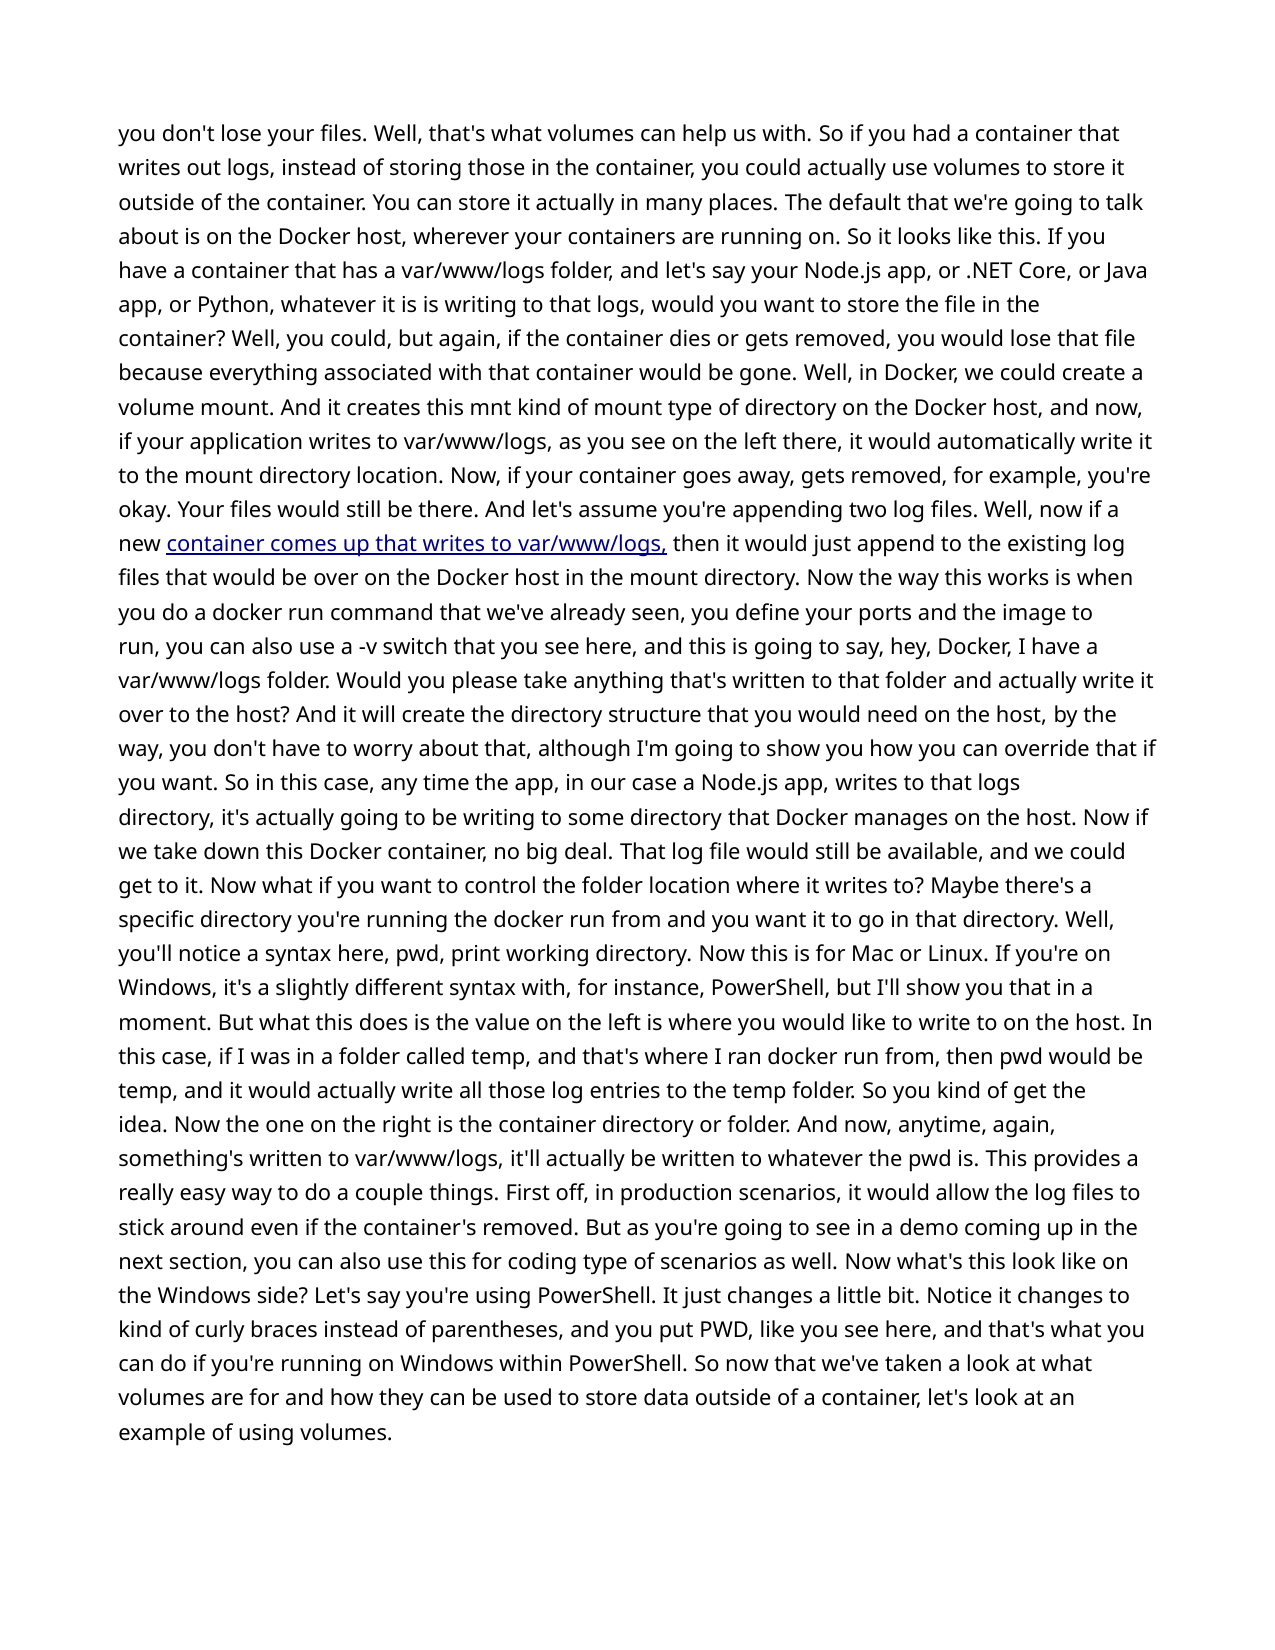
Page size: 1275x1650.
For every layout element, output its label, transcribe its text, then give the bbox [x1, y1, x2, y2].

text you don't lose your files. Well, that's what volumes can help us with. So if you had a container that writes out logs, instead of storing those in the container, you could actually use volumes to store it outside of the container. You can store it actually in many places. The default that we're going to talk about is on the Docker host, wherever your containers are running on. So it looks like this. If you have a container that has a var/www/logs folder, and let's say your Node.js app, or .NET Core, or Java app, or Python, whatever it is is writing to that logs, would you want to store the file in the container? Well, you could, but again, if the container dies or gets removed, you would lose that file because everything associated with that container would be gone. Well, in Docker, we could create a volume mount. And it creates this mnt kind of mount type of directory on the Docker host, and now, if your application writes to var/www/logs, as you see on the left there, it would automatically write it to the mount directory location. Now, if your container goes away, gets removed, for example, you're okay. Your files would still be there. And let's assume you're appending two log files. Well, now if a new container comes up that writes to var/www/logs, then it would just append to the existing log files that would be over on the Docker host in the mount directory. Now the way this works is when you do a docker run command that we've already seen, you define your ports and the image to run, you can also use a ‑v switch that you see here, and this is going to say, hey, Docker, I have a var/www/logs folder. Would you please take anything that's written to that folder and actually write it over to the host? And it will create the directory structure that you would need on the host, by the way, you don't have to worry about that, although I'm going to show you how you can override that if you want. So in this case, any time the app, in our case a Node.js app, writes to that logs directory, it's actually going to be writing to some directory that Docker manages on the host. Now if we take down this Docker container, no big deal. That log file would still be available, and we could get to it. Now what if you want to control the folder location where it writes to? Maybe there's a specific directory you're running the docker run from and you want it to go in that directory. Well, you'll notice a syntax here, pwd, print working directory. Now this is for Mac or Linux. If you're on Windows, it's a slightly different syntax with, for instance, PowerShell, but I'll show you that in a moment. But what this does is the value on the left is where you would like to write to on the host. In this case, if I was in a folder called temp, and that's where I ran docker run from, then pwd would be temp, and it would actually write all those log entries to the temp folder. So you kind of get the idea. Now the one on the right is the container directory or folder. And now, anytime, again, something's written to var/www/logs, it'll actually be written to whatever the pwd is. This provides a really easy way to do a couple things. First off, in production scenarios, it would allow the log files to stick around even if the container's removed. But as you're going to see in a demo coming up in the next section, you can also use this for coding type of scenarios as well. Now what's this look like on the Windows side? Let's say you're using PowerShell. It just changes a little bit. Notice it changes to kind of curly braces instead of parentheses, and you put PWD, like you see here, and that's what you can do if you're running on Windows within PowerShell. So now that we've taken a look at what volumes are for and how they can be used to store data outside of a container, let's look at an example of using volumes. [118, 118, 1157, 1446]
